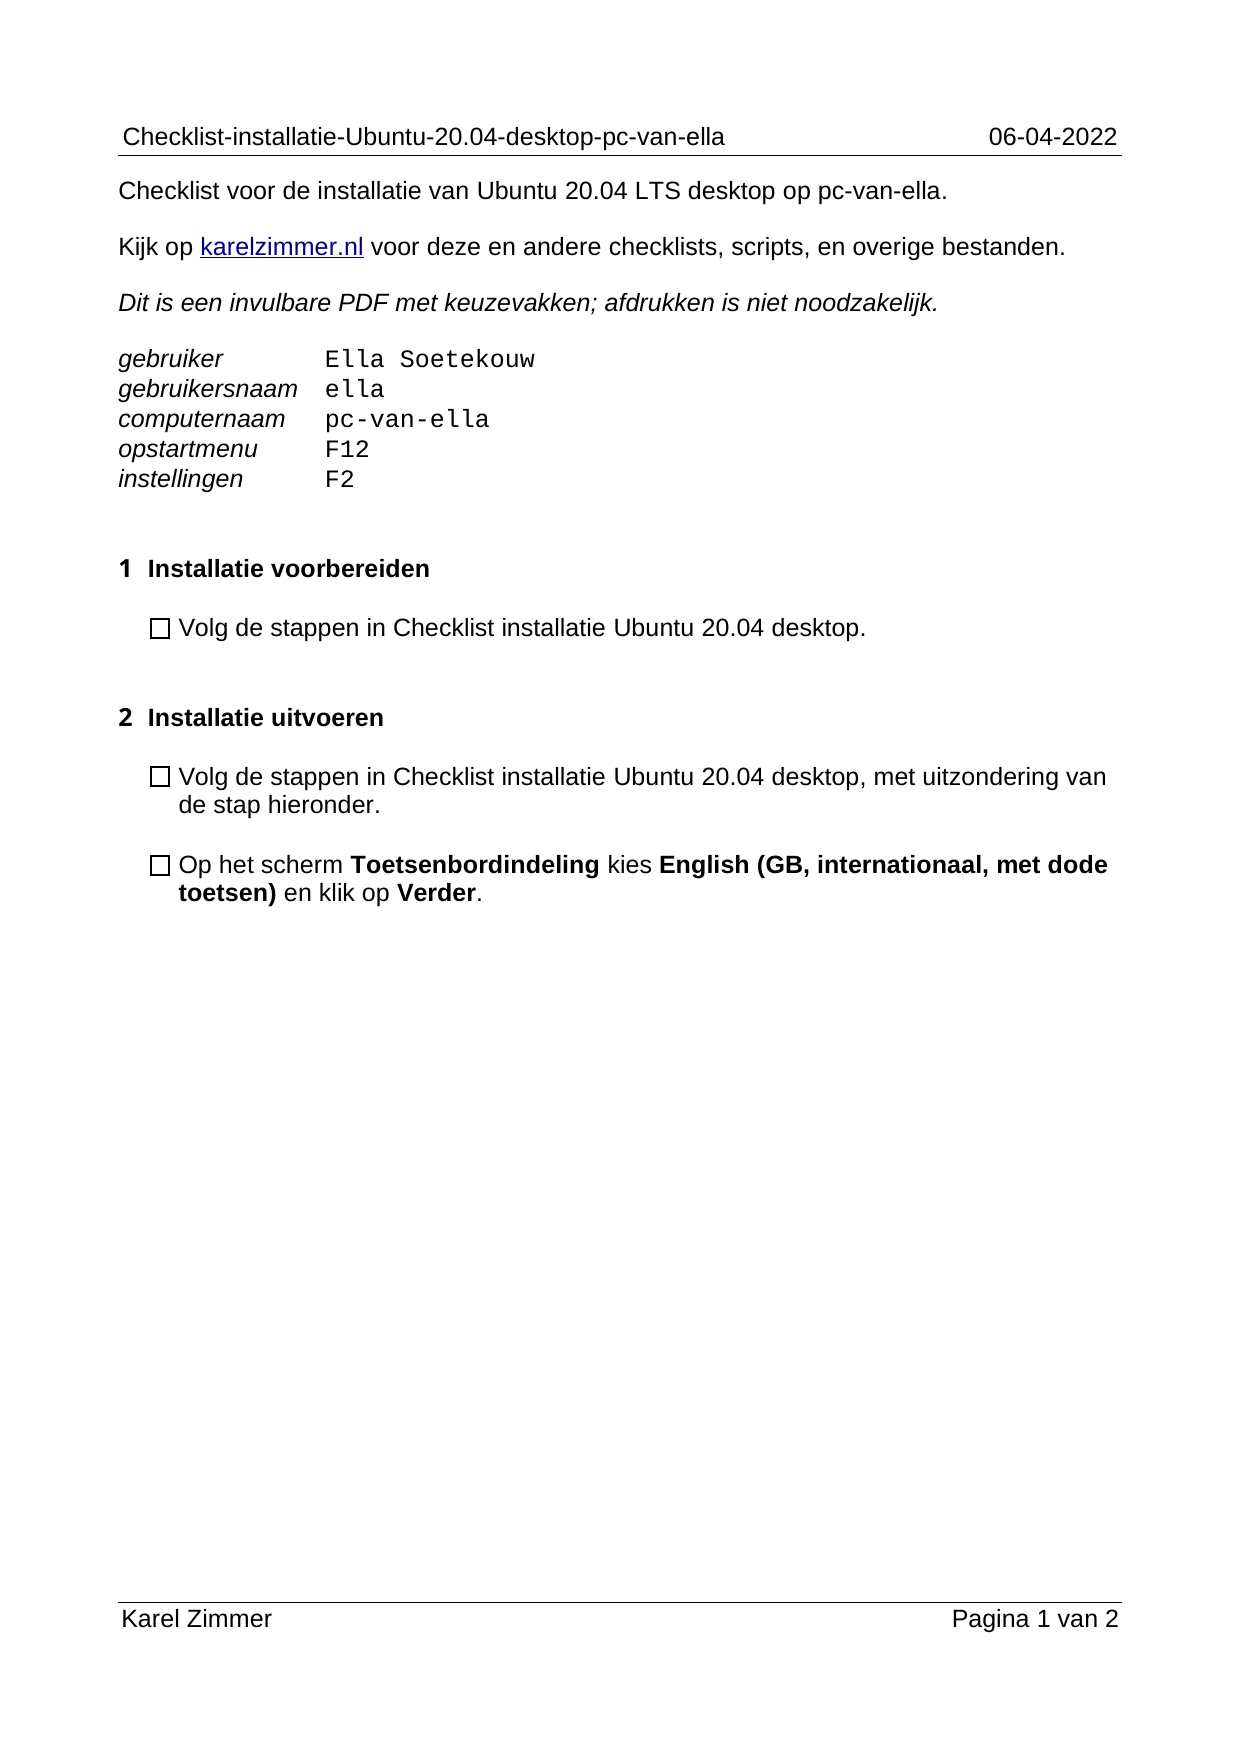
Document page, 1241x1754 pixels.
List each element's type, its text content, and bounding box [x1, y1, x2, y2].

text gebruiker Ella Soetekouw [118, 345, 1122, 375]
table_header [141, 762, 177, 820]
text Dit is een invulbare PDF met keuzevakken; afdrukken is niet noodzakelijk. [118, 289, 1122, 317]
text computernaam pc-van-ella [118, 405, 1122, 435]
text gebruikersnaam ella [118, 375, 1122, 405]
table_cell [177, 820, 1120, 850]
table_header [141, 613, 177, 643]
text instellingen F2 [118, 465, 1122, 495]
list Installatie voorbereiden [118, 551, 1122, 585]
list Installatie uitvoeren [118, 699, 1122, 733]
table_cell [141, 850, 177, 908]
text opstartmenu F12 [118, 435, 1122, 465]
table_header Volg de stappen in Checklist installatie Ubuntu 20.04 desktop, met uitzondering van de stap hieronder. [177, 762, 1120, 820]
text Checklist voor de installatie van Ubuntu 20.04 LTS desktop op pc-van-ella. [118, 177, 1122, 205]
table_cell Op het scherm Toetsenbordindeling kies English (GB, internationaal, met dode toetsen) en klik op Verder. [177, 850, 1120, 908]
table_cell [141, 820, 177, 850]
text Kijk op karelzimmer.nl voor deze en andere checklists, scripts, en overige bestanden. [118, 233, 1122, 261]
table_header Volg de stappen in Checklist installatie Ubuntu 20.04 desktop. [177, 613, 1120, 643]
